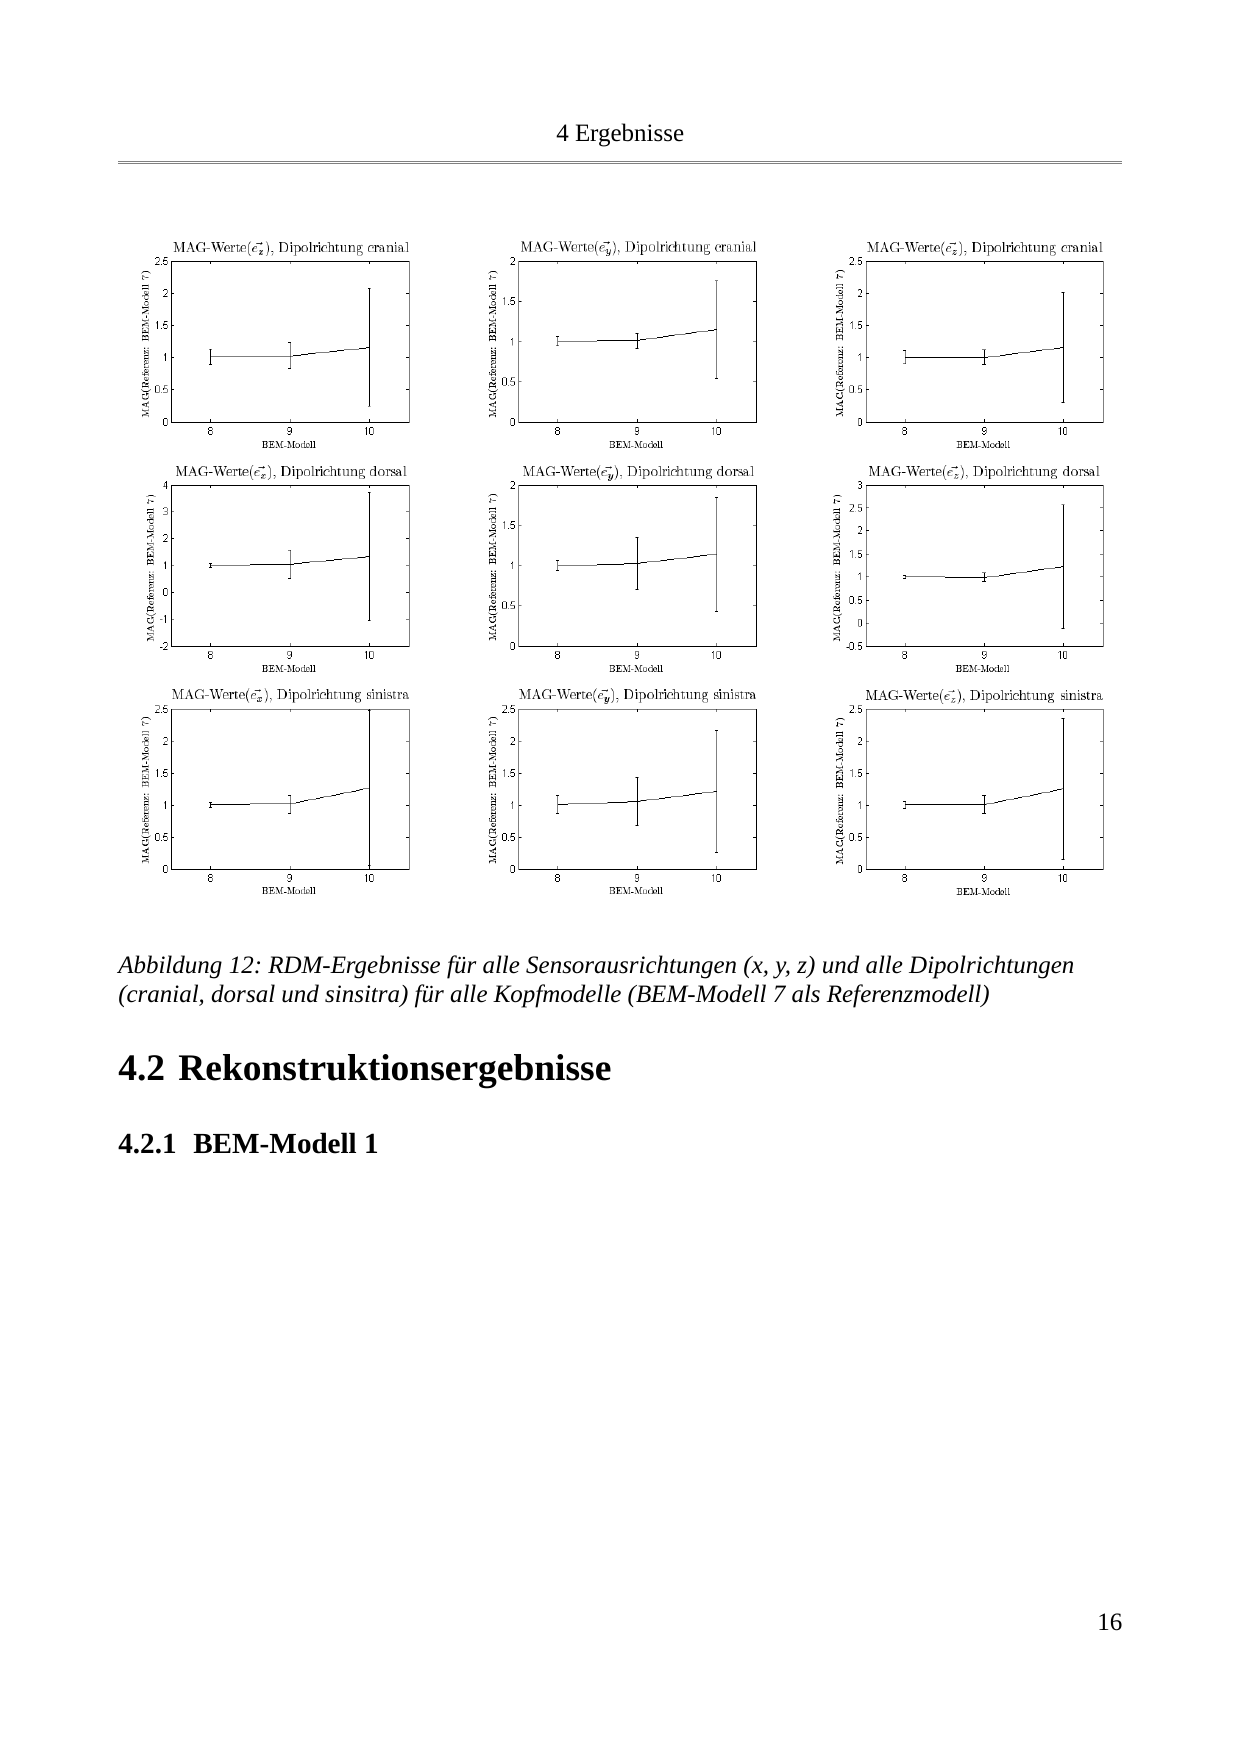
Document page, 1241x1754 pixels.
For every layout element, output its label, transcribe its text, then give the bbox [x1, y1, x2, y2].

subtitle BEM-Modell 1 [118, 1126, 1122, 1159]
subtitle Rekonstruktionsergebnisse [118, 1045, 1122, 1088]
text Abbildung 12: RDM-Ergebnisse für alle Sensorausrichtungen (x, y, z) und alle Dipolrichtungen (cranial, dorsal und sinsitra) für alle Kopfmodelle (BEM-Modell 7 als Referenzmodell) [118, 951, 1122, 1008]
picture [118, 205, 1123, 951]
